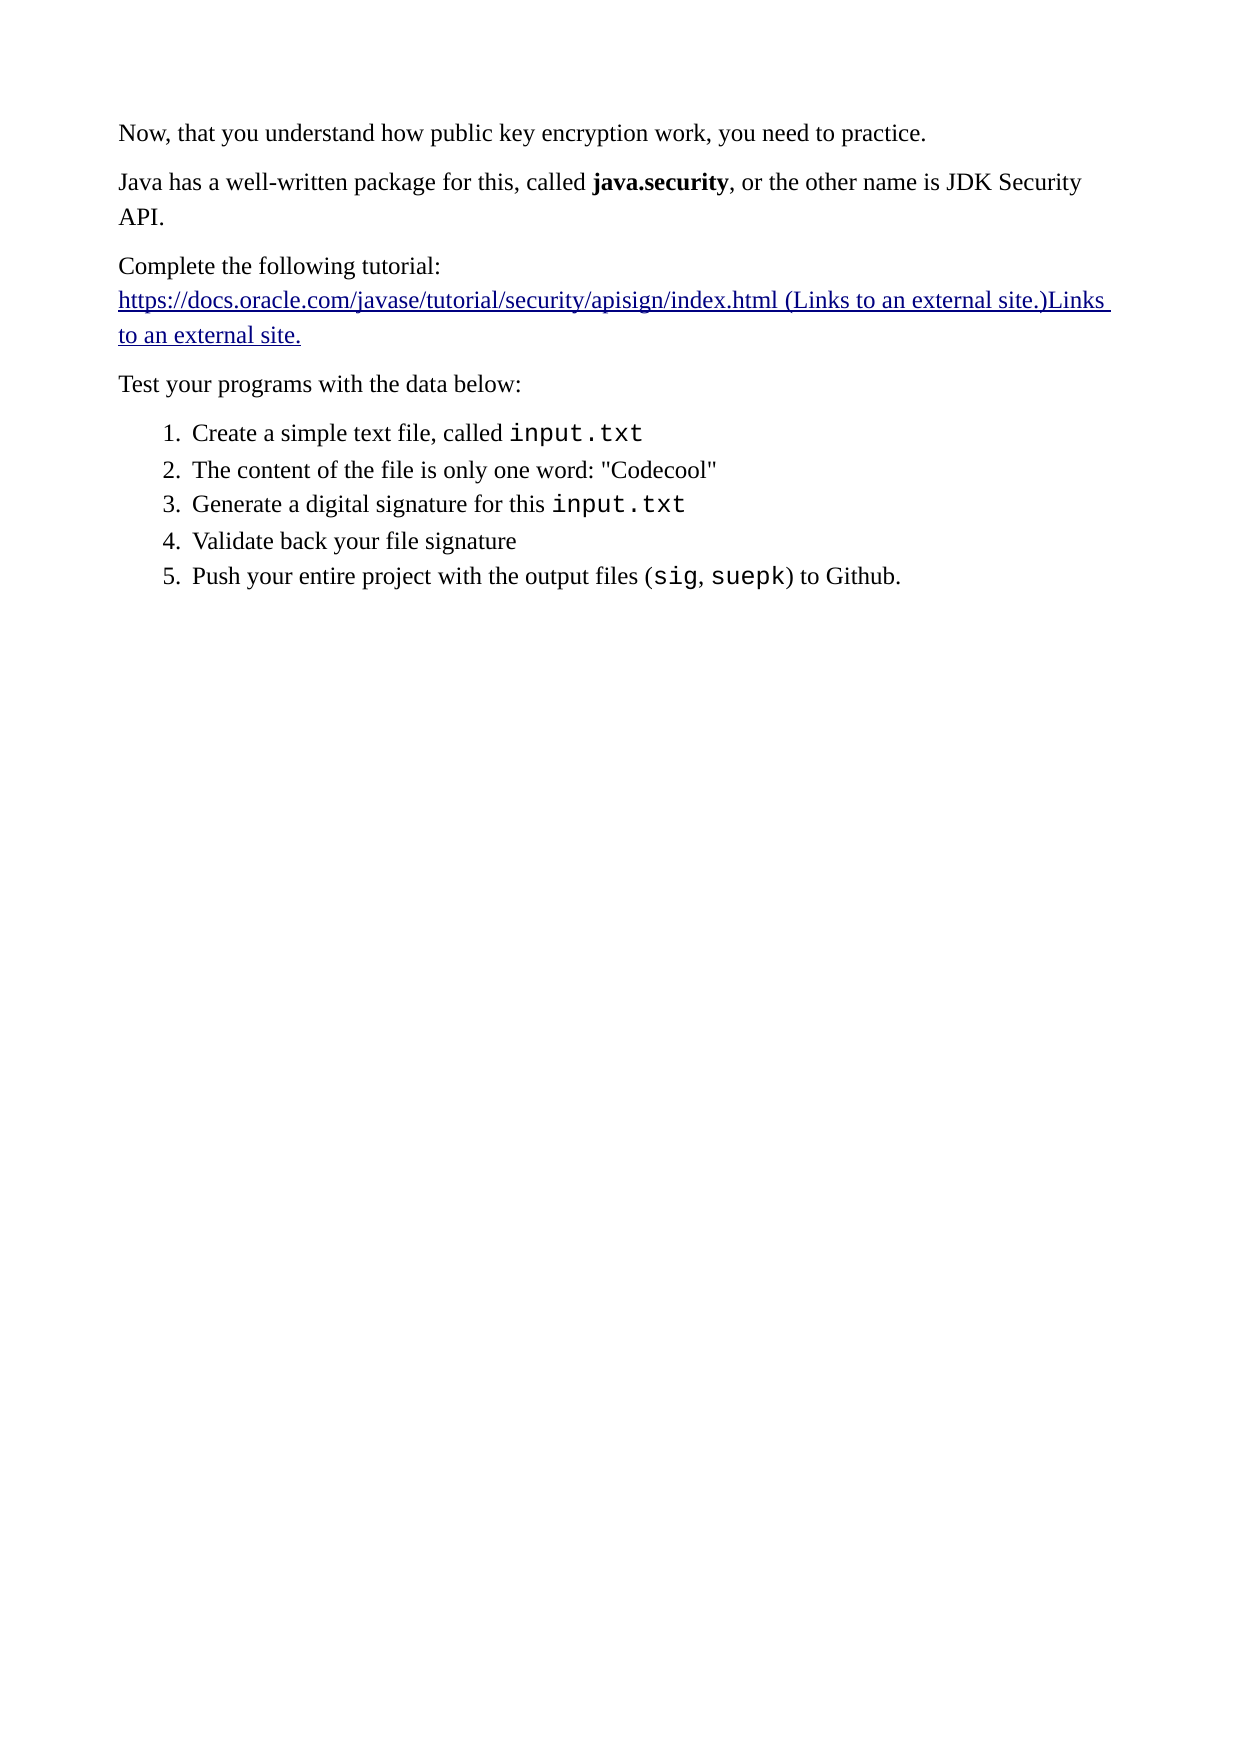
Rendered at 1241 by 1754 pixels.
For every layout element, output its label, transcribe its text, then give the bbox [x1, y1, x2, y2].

list Create a simple text file, called input.txt [162, 418, 1122, 449]
text Complete the following tutorial: https://docs.oracle.com/javase/tutorial/security/apisign/index.html (Links to an external site.)Links to an external site. [118, 251, 1122, 348]
list Push your entire project with the output files (sig, suepk) to Github. [162, 561, 1122, 592]
list Generate a digital signature for this input.txt [162, 489, 1122, 520]
text Java has a well-written package for this, called java.security, or the other name is JDK Security API. [118, 167, 1122, 230]
list The content of the file is only one word: "Codecool" [162, 455, 1122, 483]
list Validate back your file signature [162, 526, 1122, 555]
text Test your programs with the data below: [118, 369, 1122, 397]
text Now, that you understand how public key encryption work, you need to practice. [118, 118, 1122, 147]
